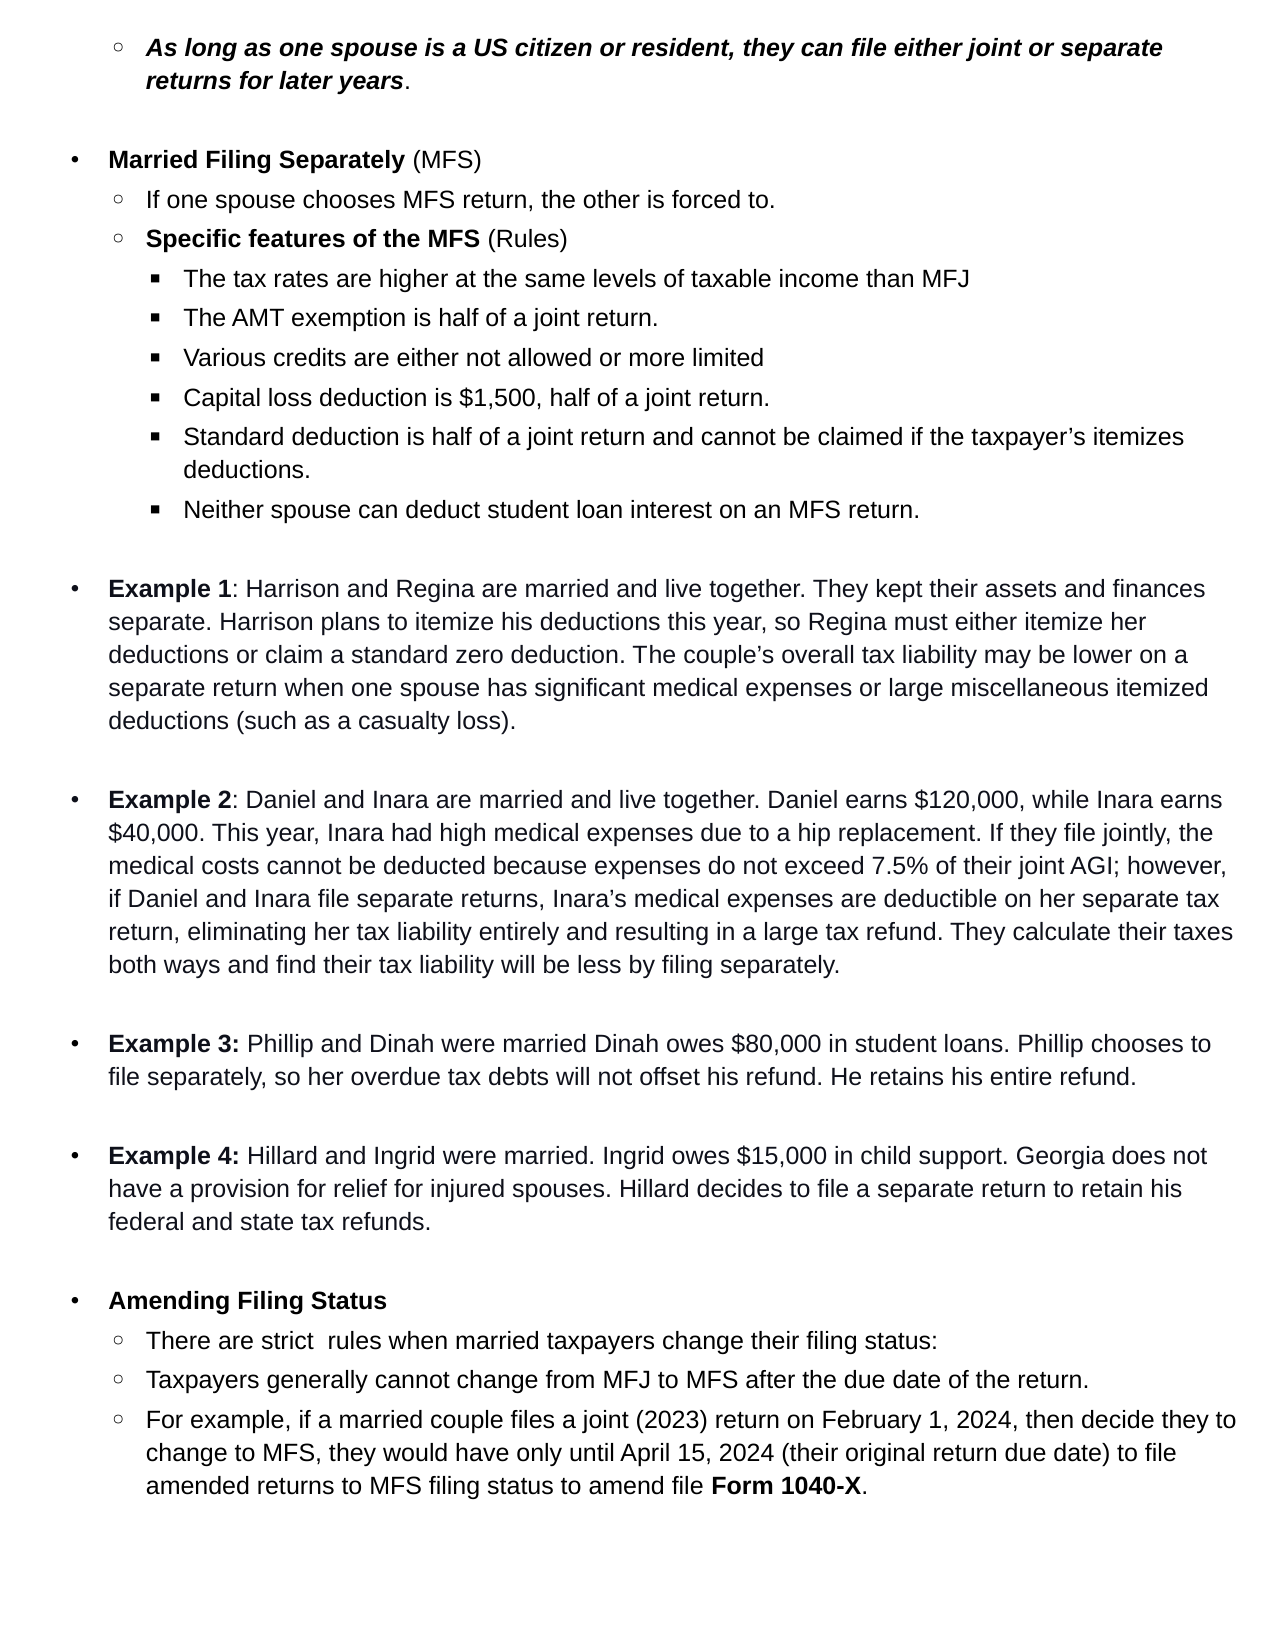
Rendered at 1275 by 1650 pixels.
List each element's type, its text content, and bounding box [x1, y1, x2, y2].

list As long as one spouse is a US citizen or resident, they can file either joint or separate returns for later years. [108, 33, 1242, 95]
list Various credits are either not allowed or more limited [146, 343, 1242, 372]
list Neither spouse can deduct student loan interest on an MFS return. [146, 495, 1242, 524]
list Standard deduction is half of a joint return and cannot be claimed if the taxpayer’s itemizes deductions. [146, 422, 1242, 484]
list Example 2: Daniel and Inara are married and live together. Daniel earns $120,000, while Inara earns $40,000. This year, Inara had high medical expenses due to a hip replacement. If they file jointly, the medical costs cannot be deducted because expenses do not exceed 7.5% of their joint AGI; however, if Daniel and Inara file separate returns, Inara’s medical expenses are deductible on her separate tax return, eliminating her tax liability entirely and resulting in a large tax refund. They calculate their taxes both ways and find their tax liability will be less by filing separately. [71, 785, 1242, 979]
list The tax rates are higher at the same levels of taxable income than MFJ [146, 264, 1242, 293]
list The AMT exemption is half of a joint return. [146, 303, 1242, 332]
list Specific features of the MFS (Rules) [108, 224, 1242, 253]
list Taxpayers generally cannot change from MFJ to MFS after the due date of the return. [108, 1366, 1242, 1394]
list Example 4: Hillard and Ingrid were married. Ingrid owes $15,000 in child support. Georgia does not have a provision for relief for injured spouses. Hillard decides to file a separate return to retain his federal and state tax refunds. [71, 1141, 1242, 1236]
list Example 1: Harrison and Regina are married and live together. They kept their assets and finances separate. Harrison plans to itemize his deductions this year, so Regina must either itemize her deductions or claim a standard zero deduction. The couple’s overall tax liability may be lower on a separate return when one spouse has significant medical expenses or large miscellaneous itemized deductions (such as a casualty loss). [71, 574, 1242, 735]
list For example, if a married couple files a joint (2023) return on February 1, 2024, then decide they to change to MFS, they would have only until April 15, 2024 (their original return due date) to file amended returns to MFS filing status to amend file Form 1040-X. [108, 1405, 1242, 1500]
list Capital loss deduction is $1,500, half of a joint return. [146, 383, 1242, 411]
list Amending Filing Status [71, 1286, 1242, 1315]
list If one spouse chooses MFS return, the other is forced to. [108, 185, 1242, 213]
list Married Filing Separately (MFS) [71, 145, 1242, 174]
list Example 3: Phillip and Dinah were married Dinah owes $80,000 in student loans. Phillip chooses to file separately, so her overdue tax debts will not offset his refund. He retains his entire refund. [71, 1029, 1242, 1091]
list There are strict rules when married taxpayers change their filing status: [108, 1326, 1242, 1355]
